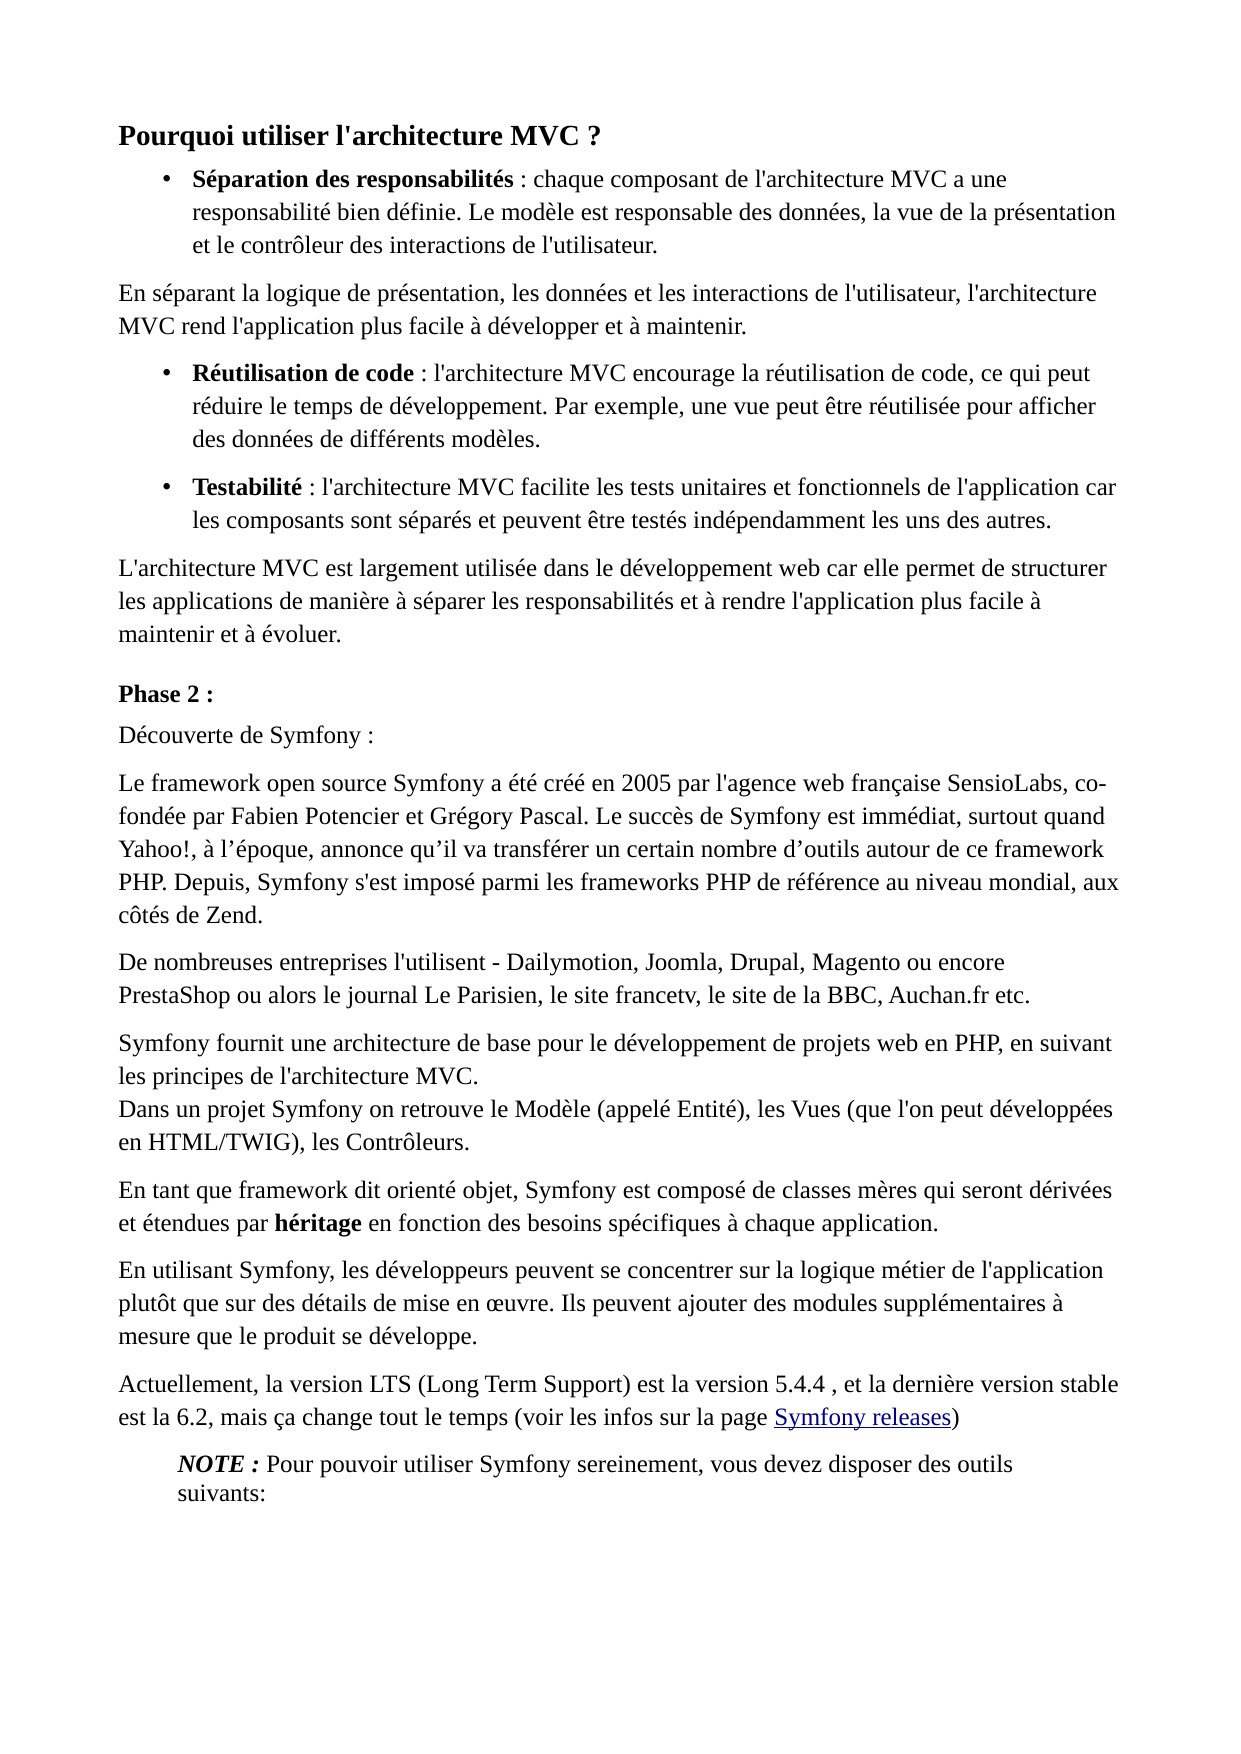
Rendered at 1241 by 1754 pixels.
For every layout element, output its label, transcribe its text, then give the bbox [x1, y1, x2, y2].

text Symfony fournit une architecture de base pour le développement de projets web en PHP, en suivant les principes de l'architecture MVC. Dans un projet Symfony on retrouve le Modèle (appelé Entité), les Vues (que l'on peut développées en HTML/TWIG), les Contrôleurs. [118, 1028, 1122, 1156]
text L'architecture MVC est largement utilisée dans le développement web car elle permet de structurer les applications de manière à séparer les responsabilités et à rendre l'application plus facile à maintenir et à évoluer. [118, 553, 1122, 647]
text En tant que framework dit orienté objet, Symfony est composé de classes mères qui seront dérivées et étendues par héritage en fonction des besoins spécifiques à chaque application. [118, 1175, 1122, 1236]
text Découverte de Symfony : [118, 720, 1122, 749]
list Séparation des responsabilités : chaque composant de l'architecture MVC a une responsabilité bien définie. Le modèle est responsable des données, la vue de la présentation et le contrôleur des interactions de l'utilisateur. [162, 164, 1122, 259]
subtitle Pourquoi utiliser l'architecture MVC ? [118, 118, 1122, 152]
subtitle Phase 2 : [118, 679, 1122, 708]
text NOTE : Pour pouvoir utiliser Symfony sereinement, vous devez disposer des outils suivants: [177, 1449, 1063, 1507]
text En séparant la logique de présentation, les données et les interactions de l'utilisateur, l'architecture MVC rend l'application plus facile à développer et à maintenir. [118, 278, 1122, 339]
text De nombreuses entreprises l'utilisent - Dailymotion, Joomla, Drupal, Magento ou encore PrestaShop ou alors le journal Le Parisien, le site francetv, le site de la BBC, Auchan.fr etc. [118, 947, 1122, 1009]
text En utilisant Symfony, les développeurs peuvent se concentrer sur la logique métier de l'application plutôt que sur des détails de mise en œuvre. Ils peuvent ajouter des modules supplémentaires à mesure que le produit se développe. [118, 1255, 1122, 1350]
text Actuellement, la version LTS (Long Term Support) est la version 5.4.4 , et la dernière version stable est la 6.2, mais ça change tout le temps (voir les infos sur la page Symfony releases) [118, 1369, 1122, 1431]
text Le framework open source Symfony a été créé en 2005 par l'agence web française SensioLabs, co-fondée par Fabien Potencier et Grégory Pascal. Le succès de Symfony est immédiat, surtout quand Yahoo!, à l’époque, annonce qu’il va transférer un certain nombre d’outils autour de ce framework PHP. Depuis, Symfony s'est imposé parmi les frameworks PHP de référence au niveau mondial, aux côtés de Zend. [118, 768, 1122, 928]
list Réutilisation de code : l'architecture MVC encourage la réutilisation de code, ce qui peut réduire le temps de développement. Par exemple, une vue peut être réutilisée pour afficher des données de différents modèles. [162, 358, 1122, 453]
list Testabilité : l'architecture MVC facilite les tests unitaires et fonctionnels de l'application car les composants sont séparés et peuvent être testés indépendamment les uns des autres. [162, 472, 1122, 534]
